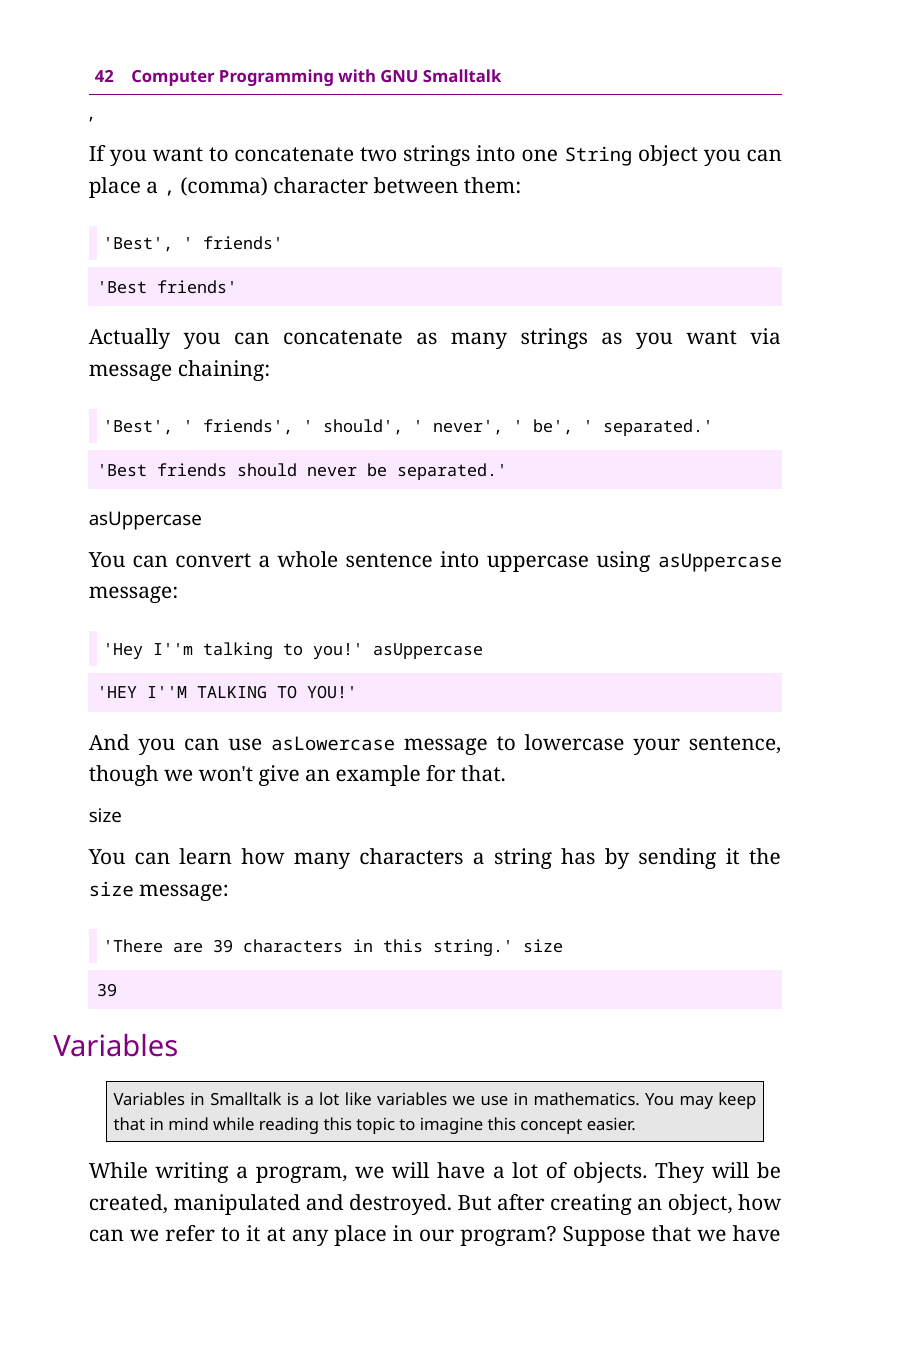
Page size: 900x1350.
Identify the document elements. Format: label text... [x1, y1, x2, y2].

text And you can use asLowercase message to lowercase your sentence, though we won't give an example for that. [88, 728, 782, 788]
text 'Hey I''m talking to you!' asUppercase [97, 631, 782, 666]
text If you want to concatenate two strings into one String object you can place a , (comma) character between them: [88, 139, 782, 199]
text While writing a program, we will have a lot of objects. They will be created, manipulated and destroyed. But after creating an object, how can we refer to it at any place in our program? Suppose that we have [88, 1156, 782, 1247]
text 'Best friends' [97, 275, 773, 298]
text 'Best friends should never be separated.' [97, 458, 773, 481]
text 'HEY I''M TALKING TO YOU!' [97, 681, 773, 704]
text 39 [97, 978, 773, 1001]
text Actually you can concatenate as many strings as you want via message chaining: [88, 322, 782, 382]
text You can learn how many characters a string has by sending it the size message: [88, 842, 782, 902]
text 'Best', ' friends', ' should', ' never', ' be', ' separated.' [88, 408, 782, 443]
text 'There are 39 characters in this string.' size [88, 928, 782, 963]
subtitle , [88, 100, 782, 125]
subtitle asUppercase [88, 506, 782, 531]
subtitle size [88, 803, 782, 828]
subtitle Variables [53, 1025, 782, 1065]
text Variables in Smalltalk is a lot like variables we use in mathematics. You may keep that in mind while reading this topic to imagine this concept easier. [107, 1082, 763, 1141]
text You can convert a whole sentence into uppercase using asUppercase message: [88, 545, 782, 605]
text 'Best', ' friends' [97, 226, 782, 260]
